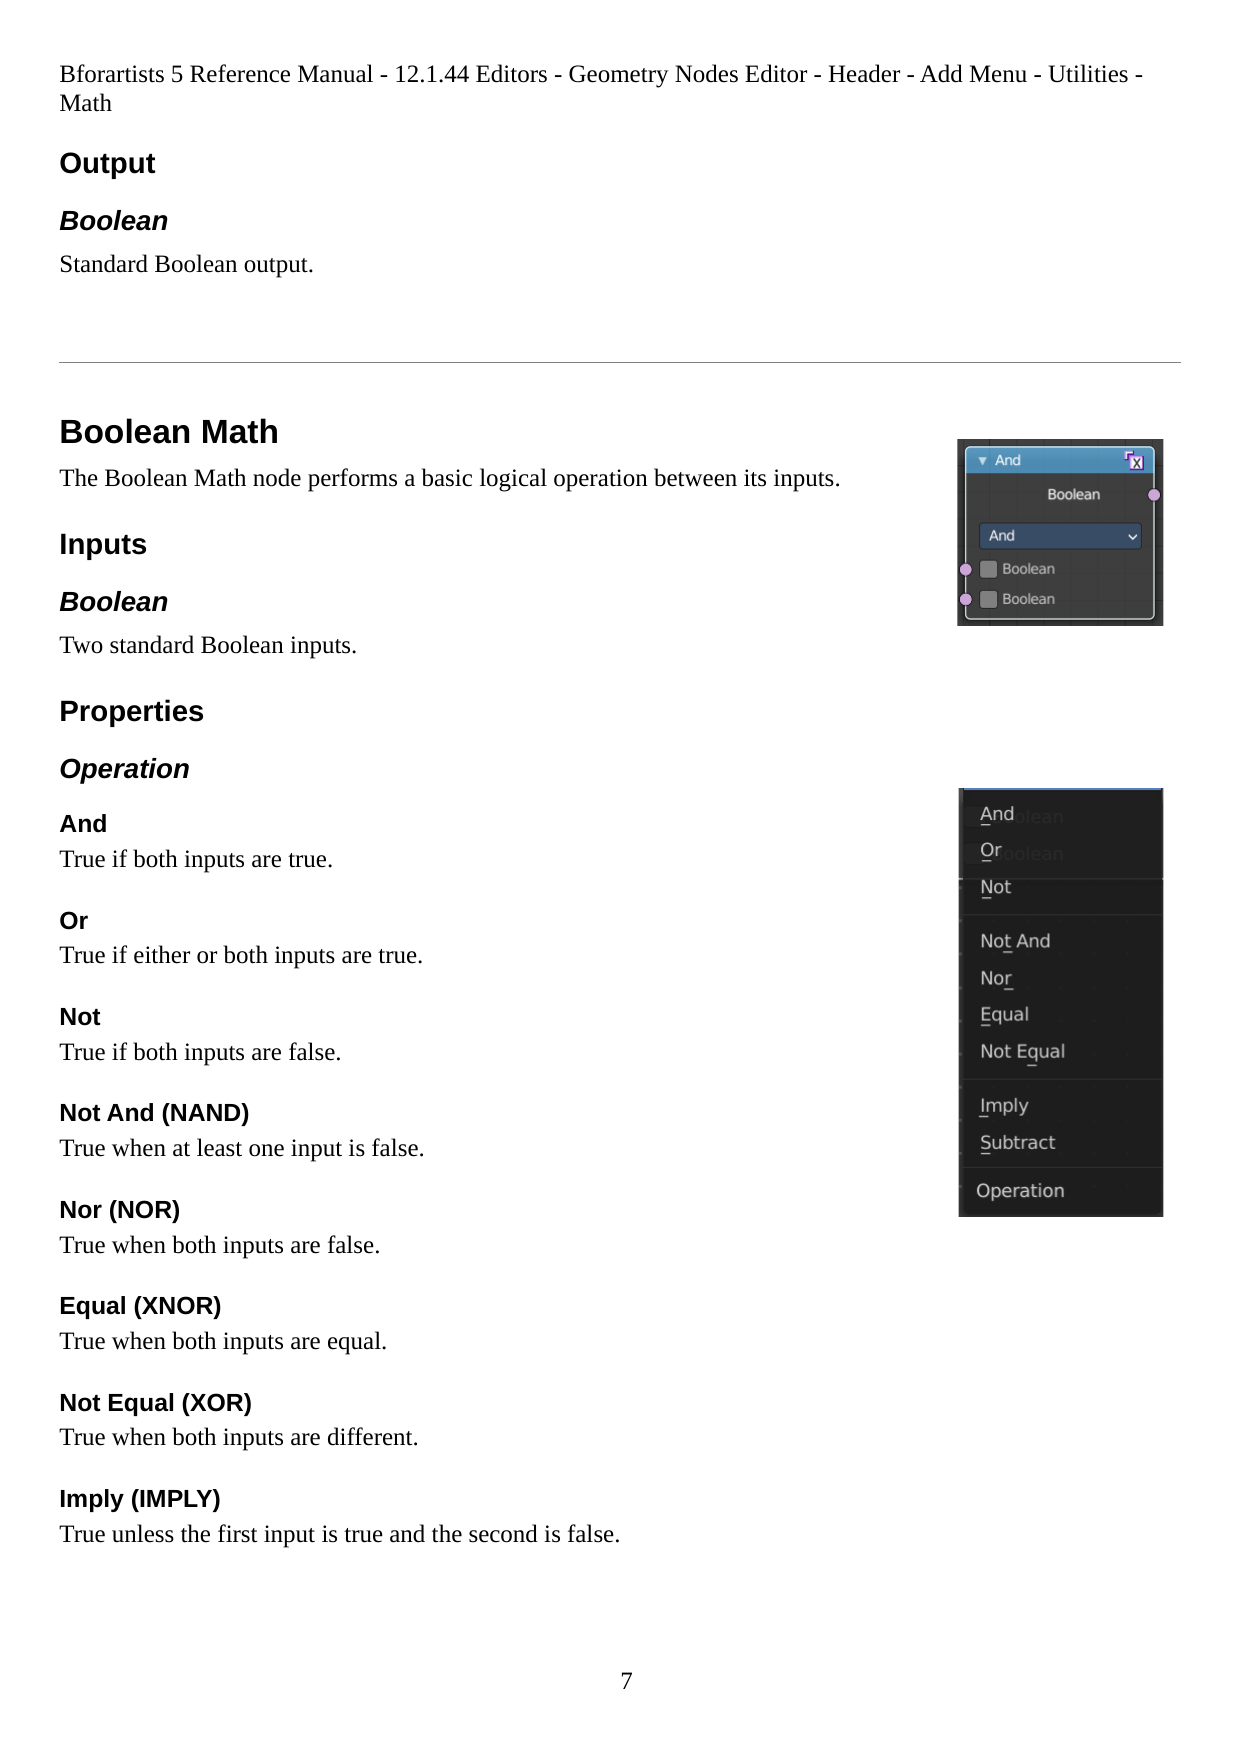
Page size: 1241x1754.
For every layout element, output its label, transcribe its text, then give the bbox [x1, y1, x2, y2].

subtitle Output [59, 146, 1181, 180]
subtitle Properties [59, 694, 1181, 728]
subtitle [1164, 1002, 1181, 1031]
subtitle And [59, 809, 958, 838]
subtitle Not And (NAND) [59, 1098, 958, 1127]
picture [958, 788, 1164, 1217]
subtitle [1164, 527, 1181, 561]
subtitle Boolean [59, 205, 1181, 237]
text True if both inputs are true. [59, 844, 958, 873]
subtitle Equal (XNOR) [59, 1291, 1181, 1320]
subtitle Not Equal (XOR) [59, 1388, 1181, 1416]
text True if either or both inputs are true. [59, 941, 958, 969]
subtitle Inputs [59, 527, 957, 561]
text True unless the first input is true and the second is false. [59, 1519, 1181, 1547]
text True when both inputs are different. [59, 1422, 1181, 1451]
text The Boolean Math node performs a basic logical operation between its inputs. [59, 463, 957, 492]
subtitle Or [59, 906, 958, 934]
subtitle Boolean [59, 586, 957, 618]
subtitle Nor (NOR) [59, 1195, 1181, 1223]
text True when both inputs are equal. [59, 1326, 1181, 1355]
text Two standard Boolean inputs. [59, 630, 1181, 659]
subtitle Operation [59, 753, 1181, 784]
subtitle [1164, 906, 1181, 934]
text True if both inputs are false. [59, 1037, 958, 1066]
subtitle Imply (IMPLY) [59, 1484, 1181, 1512]
subtitle Not [59, 1002, 958, 1031]
subtitle [1164, 1098, 1181, 1127]
subtitle Boolean Math [59, 412, 1181, 451]
subtitle [1164, 586, 1181, 618]
text True when both inputs are false. [59, 1230, 1181, 1258]
picture [957, 439, 1164, 626]
subtitle [1164, 809, 1181, 838]
text Standard Boolean output. [59, 249, 1181, 278]
text True when at least one input is false. [59, 1133, 958, 1162]
